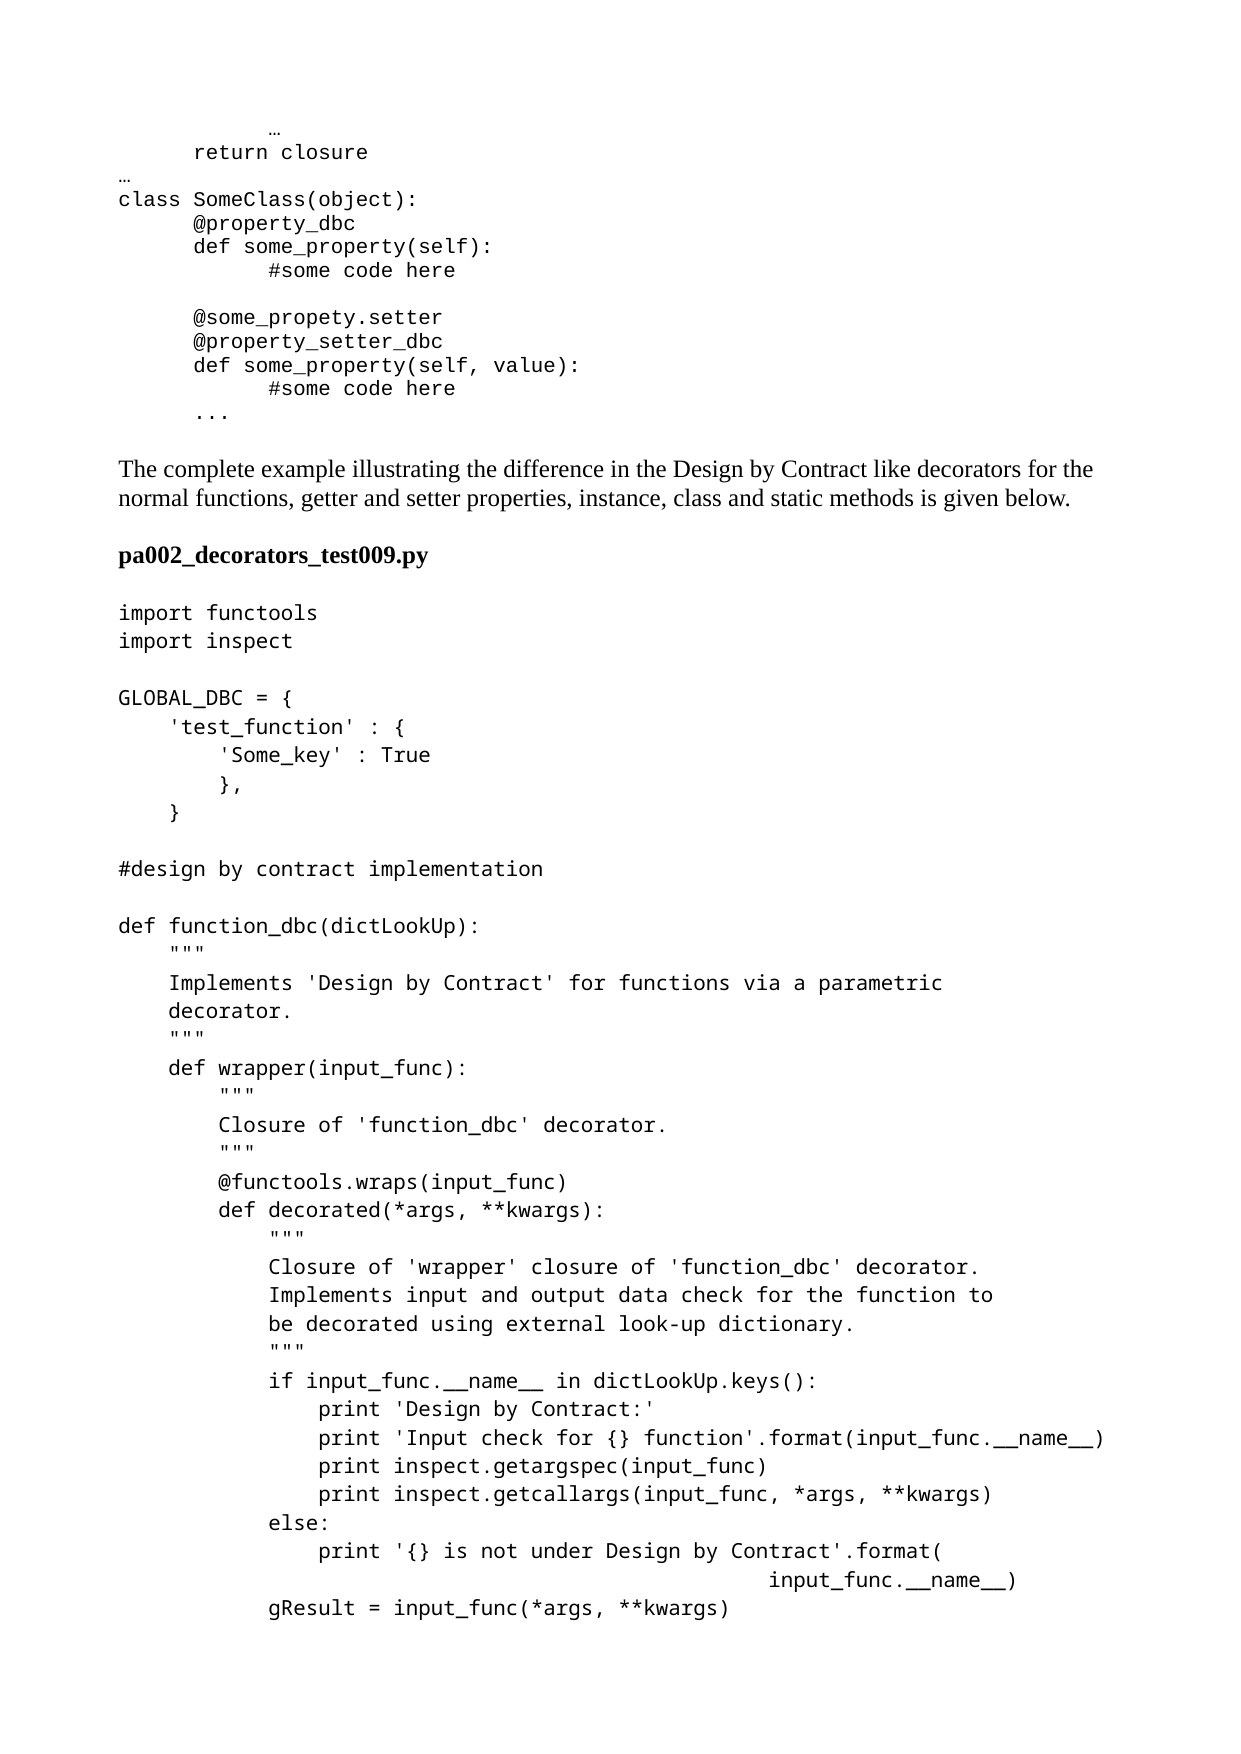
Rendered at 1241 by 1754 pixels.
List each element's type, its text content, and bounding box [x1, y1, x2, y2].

text def some_property(self, value): [118, 354, 1122, 378]
text print '{} is not under Design by Contract'.format( [118, 1536, 1122, 1565]
text """ [118, 1224, 1122, 1252]
text GLOBAL_DBC = { [118, 683, 1122, 712]
text if input_func.__name__ in dictLookUp.keys(): [118, 1366, 1122, 1394]
text import inspect [118, 626, 1122, 655]
text input_func.__name__) [118, 1565, 1122, 1593]
text gResult = input_func(*args, **kwargs) [118, 1593, 1122, 1622]
text """ [118, 1337, 1122, 1366]
text Closure of 'function_dbc' decorator. [118, 1110, 1122, 1138]
text @functools.wraps(input_func) [118, 1167, 1122, 1195]
text def function_dbc(dictLookUp): [118, 911, 1122, 939]
text #some code here [118, 260, 1122, 284]
text 'Some_key' : True [118, 740, 1122, 769]
text … [118, 165, 1122, 189]
text @some_propety.setter [118, 307, 1122, 331]
text 'test_function' : { [118, 712, 1122, 740]
text @property_setter_dbc [118, 331, 1122, 354]
text else: [118, 1508, 1122, 1536]
text print inspect.getcallargs(input_func, *args, **kwargs) [118, 1479, 1122, 1508]
text def wrapper(input_func): [118, 1053, 1122, 1081]
text #some code here [118, 378, 1122, 402]
text class SomeClass(object): [118, 189, 1122, 213]
text Implements input and output data check for the function to [118, 1281, 1122, 1309]
text }, [118, 769, 1122, 797]
text @property_dbc [118, 213, 1122, 236]
text Closure of 'wrapper' closure of 'function_dbc' decorator. [118, 1252, 1122, 1281]
text ... [118, 402, 1122, 426]
text """ [118, 1024, 1122, 1053]
text be decorated using external look-up dictionary. [118, 1309, 1122, 1337]
text The complete example illustrating the difference in the Design by Contract like decorators for the normal functions, getter and setter properties, instance, class and static methods is given below. [118, 454, 1122, 512]
text print 'Design by Contract:' [118, 1394, 1122, 1423]
text """ [118, 1081, 1122, 1110]
text def some_property(self): [118, 236, 1122, 260]
text """ [118, 1138, 1122, 1167]
text Implements 'Design by Contract' for functions via a parametric [118, 968, 1122, 996]
text import functools [118, 598, 1122, 626]
text pa002_decorators_test009.py [118, 541, 1122, 569]
text print 'Input check for {} function'.format(input_func.__name__) [118, 1423, 1122, 1451]
text print inspect.getargspec(input_func) [118, 1451, 1122, 1479]
text #design by contract implementation [118, 854, 1122, 882]
text … [118, 118, 1122, 142]
text """ [118, 939, 1122, 968]
text decorator. [118, 996, 1122, 1024]
text return closure [118, 142, 1122, 165]
text def decorated(*args, **kwargs): [118, 1195, 1122, 1224]
text } [118, 797, 1122, 826]
